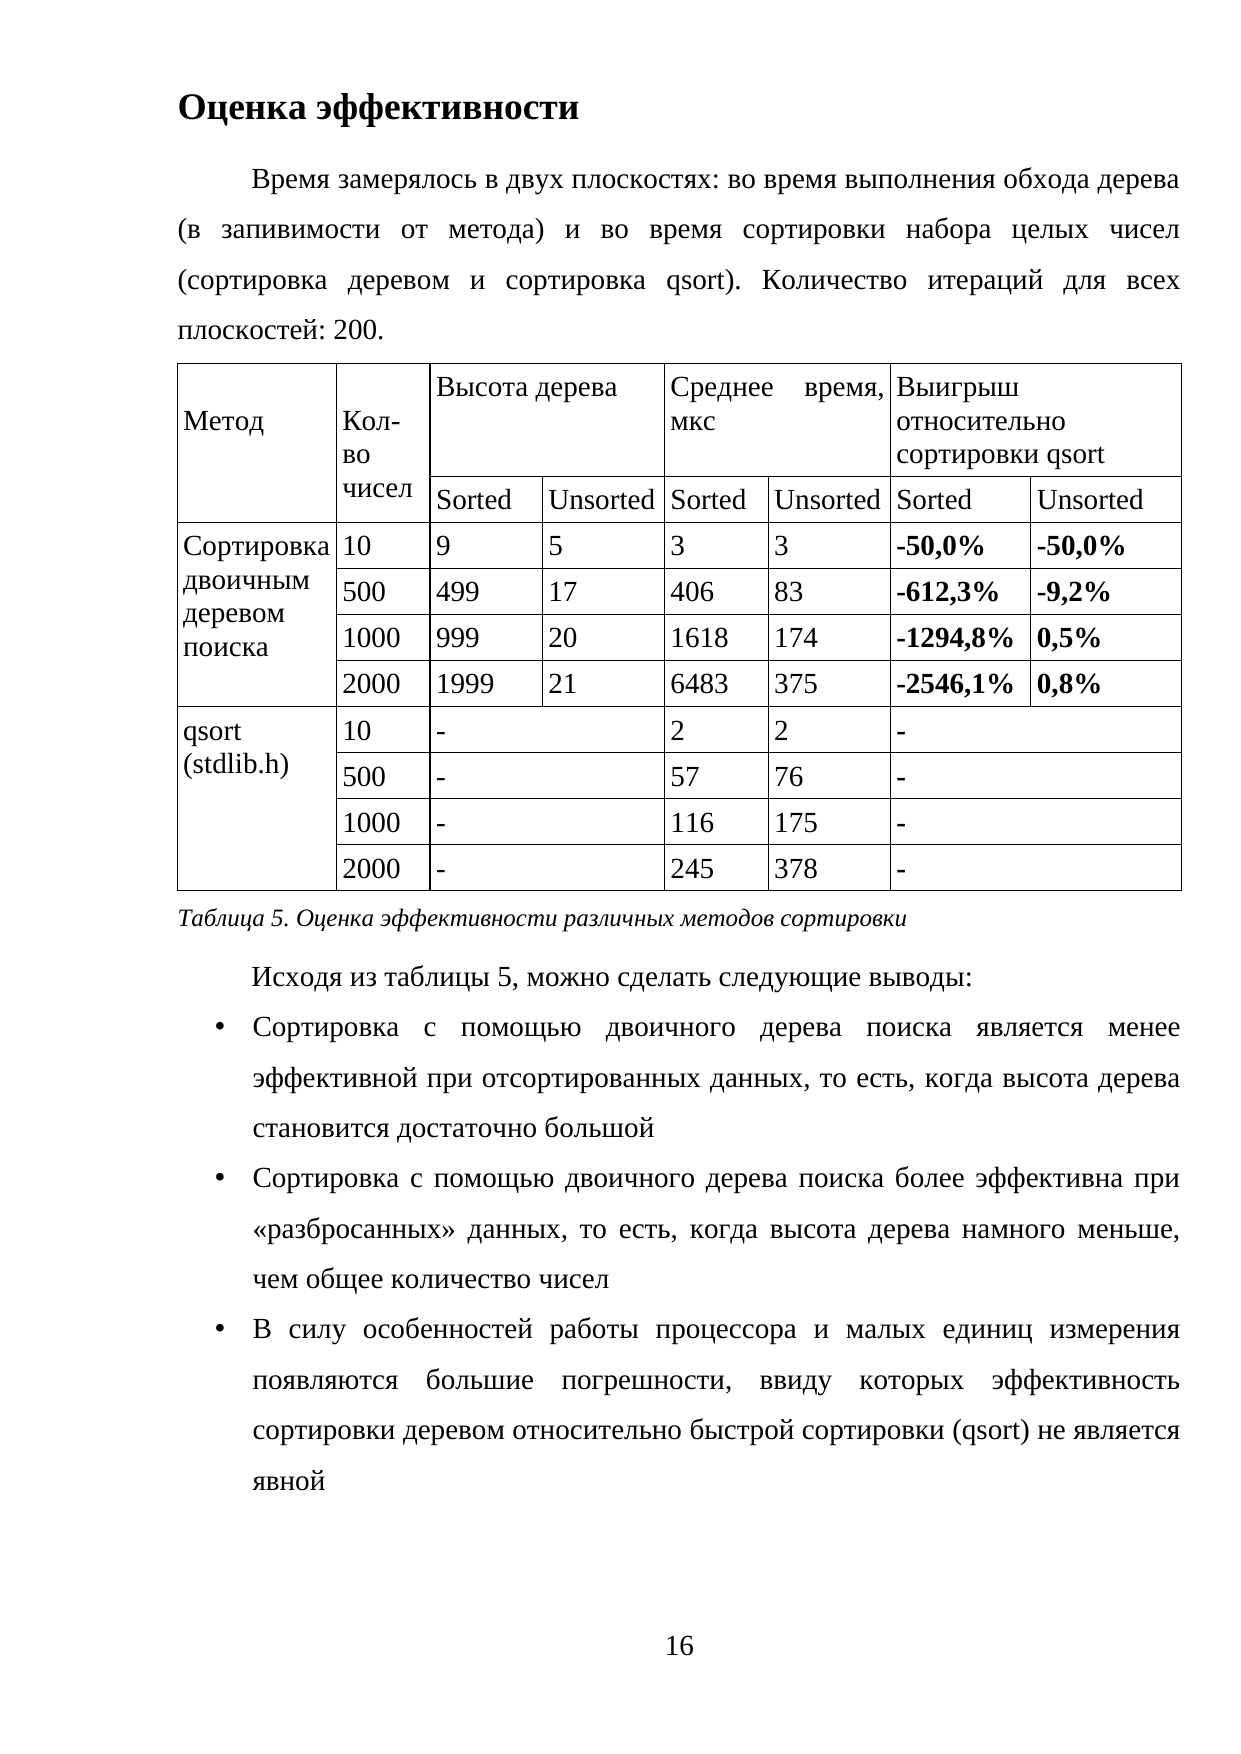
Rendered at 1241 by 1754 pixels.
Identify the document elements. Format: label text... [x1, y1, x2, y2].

table_cell 3 [769, 523, 890, 568]
table_cell 0,5% [1031, 615, 1181, 660]
table_cell 378 [769, 845, 890, 890]
table_cell 1618 [665, 615, 768, 660]
table_cell -50,0% [891, 523, 1030, 568]
table_cell 375 [769, 661, 890, 706]
subtitle Оценка эффективности [177, 84, 1181, 127]
table_cell 83 [769, 569, 890, 614]
table_header Метод [178, 364, 336, 522]
table_cell 20 [543, 615, 664, 660]
table_cell -9,2% [1031, 569, 1181, 614]
table_header Среднее время, мкс [665, 364, 890, 476]
table_cell 499 [431, 569, 542, 614]
table_cell 1000 [337, 799, 429, 844]
table_cell 17 [543, 569, 664, 614]
table_cell 174 [769, 615, 890, 660]
table_cell 0,8% [1031, 661, 1181, 706]
table_cell 9 [431, 523, 542, 568]
table_cell 6483 [665, 661, 768, 706]
table_cell 999 [431, 615, 542, 660]
table_cell 76 [769, 753, 890, 798]
table_cell -50,0% [1031, 523, 1181, 568]
table_cell 2000 [337, 661, 429, 706]
table_cell - [431, 799, 664, 844]
text Время замерялось в двух плоскостях: во время выполнения обхода дерева (в запивимости от метода) и во время сортировки набора целых чисел (сортировка деревом и сортировка qsort). Количество итераций для всех плоскостей: 200. [177, 161, 1181, 346]
table_cell 10 [337, 523, 429, 568]
list В силу особенностей работы процессора и малых единиц измерения появляются большие погрешности, ввиду которых эффективность сортировки деревом относительно быстрой сортировки (qsort) не является явной [215, 1312, 1181, 1496]
table_cell - [431, 707, 664, 752]
table_cell -2546,1% [891, 661, 1030, 706]
table_cell Unsorted [1031, 477, 1181, 522]
table_cell Sorted [891, 477, 1030, 522]
table_cell 175 [769, 799, 890, 844]
table_cell 1999 [431, 661, 542, 706]
table_cell 57 [665, 753, 768, 798]
table_header Высота дерева [431, 364, 664, 476]
list Сортировка с помощью двоичного дерева поиска является менее эффективной при отсортированных данных, то есть, когда высота дерева становится достаточно большой [215, 1009, 1181, 1144]
table_cell 5 [543, 523, 664, 568]
table_cell Unsorted [769, 477, 890, 522]
table_cell Сортировка двоичным деревом поиска [178, 523, 336, 706]
table_cell - [431, 753, 664, 798]
table_cell 10 [337, 707, 429, 752]
table_cell 1000 [337, 615, 429, 660]
table_cell 21 [543, 661, 664, 706]
text Таблица 5. Оценка эффективности различных методов сортировки [177, 903, 1181, 932]
table_header Кол-во чисел [337, 364, 429, 522]
table_cell - [891, 799, 1181, 844]
table_cell 116 [665, 799, 768, 844]
table_cell 500 [337, 753, 429, 798]
table_cell Sorted [431, 477, 542, 522]
table_cell 406 [665, 569, 768, 614]
table_cell 2 [665, 707, 768, 752]
table_header Выигрыш относительно сортировки qsort [891, 364, 1181, 476]
table_cell 245 [665, 845, 768, 890]
table_cell 2000 [337, 845, 429, 890]
table_cell 3 [665, 523, 768, 568]
table_cell - [891, 753, 1181, 798]
table_cell qsort (stdlib.h) [178, 707, 336, 890]
table_cell - [891, 707, 1181, 752]
table_cell Unsorted [543, 477, 664, 522]
list Сортировка с помощью двоичного дерева поиска более эффективна при «разбросанных» данных, то есть, когда высота дерева намного меньше, чем общее количество чисел [215, 1161, 1181, 1295]
table_cell - [891, 845, 1181, 890]
table_cell 2 [769, 707, 890, 752]
text Исходя из таблицы 5, можно сделать следующие выводы: [177, 959, 1181, 993]
table_cell Sorted [665, 477, 768, 522]
table_cell -612,3% [891, 569, 1030, 614]
table_cell 500 [337, 569, 429, 614]
table_cell - [431, 845, 664, 890]
table_cell -1294,8% [891, 615, 1030, 660]
